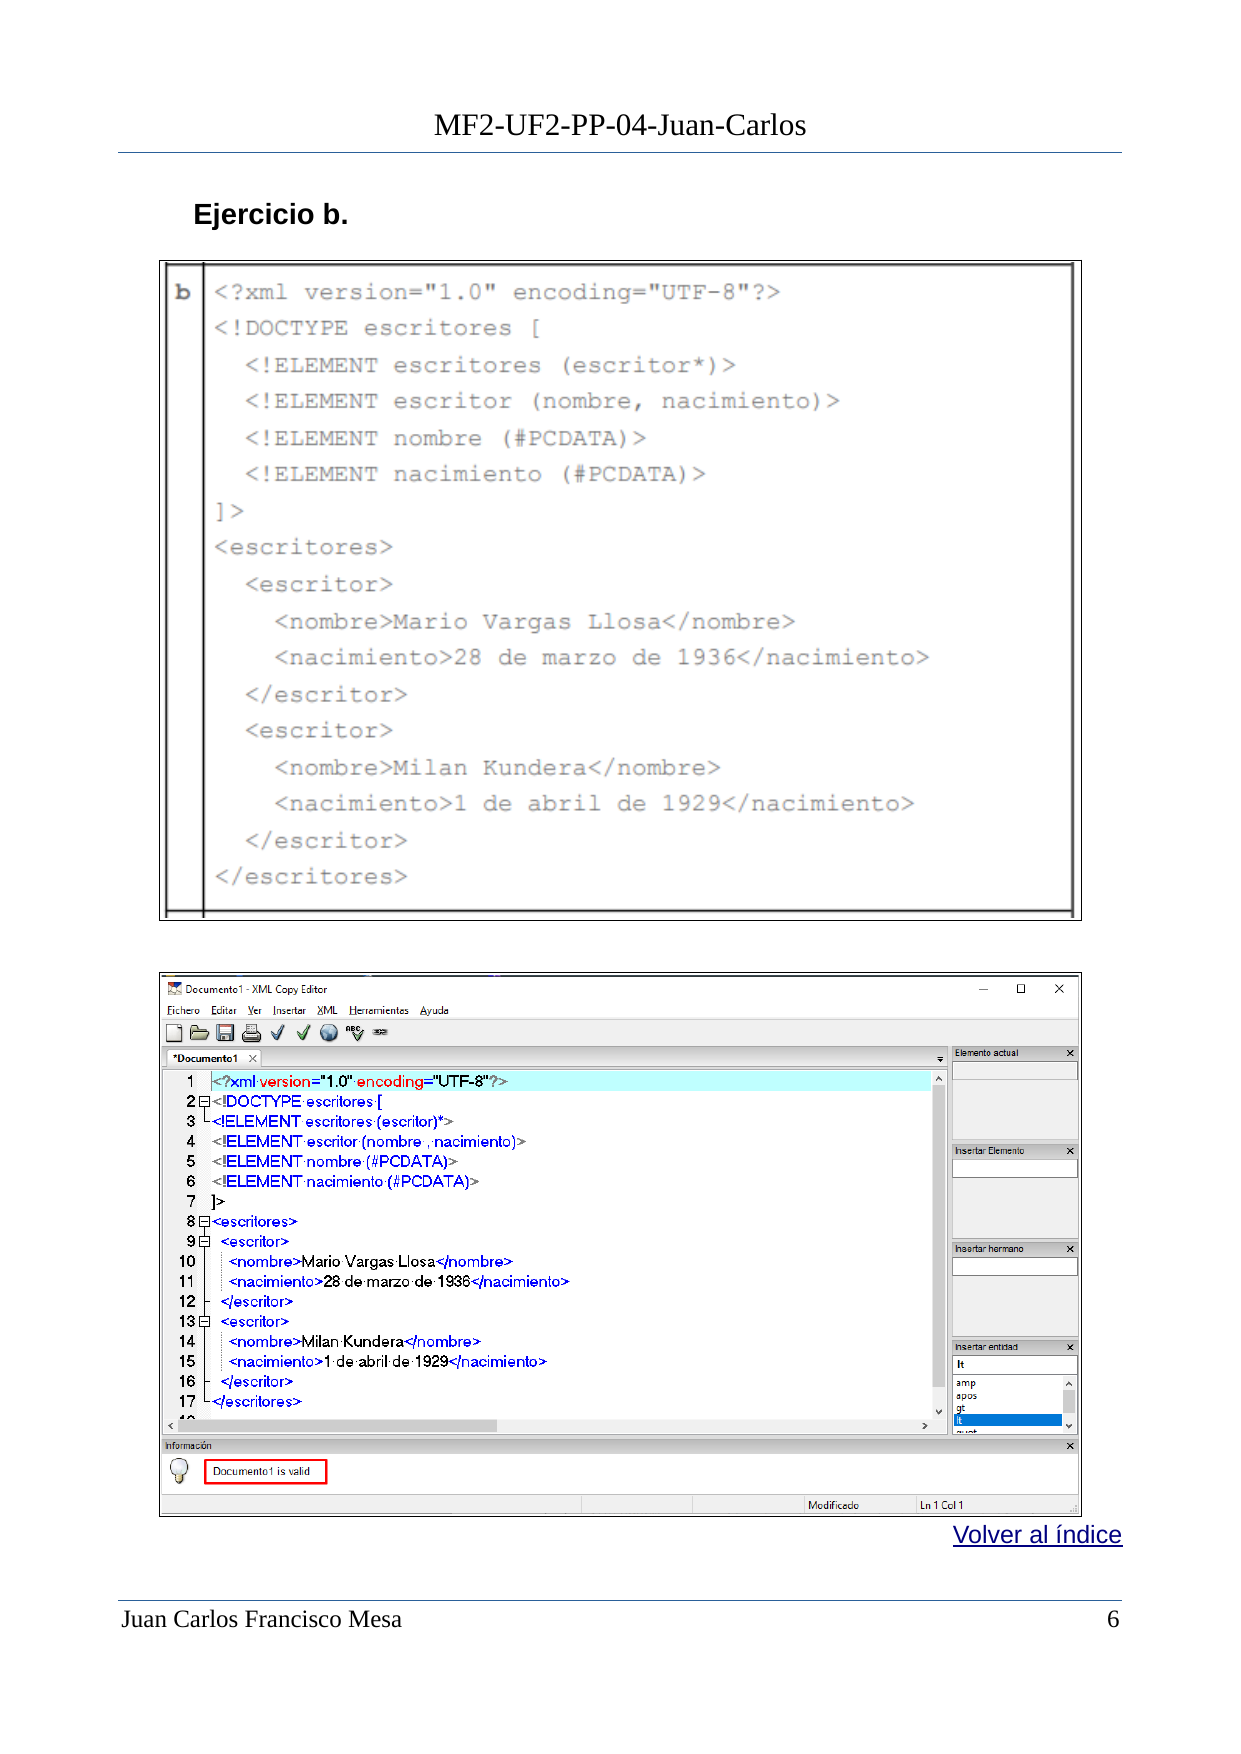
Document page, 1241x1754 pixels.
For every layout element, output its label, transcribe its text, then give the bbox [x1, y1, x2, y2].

picture [161, 262, 1079, 918]
text Volver al índice [118, 972, 1122, 1549]
subtitle Ejercicio b. [193, 197, 1122, 231]
picture [161, 975, 1079, 1514]
